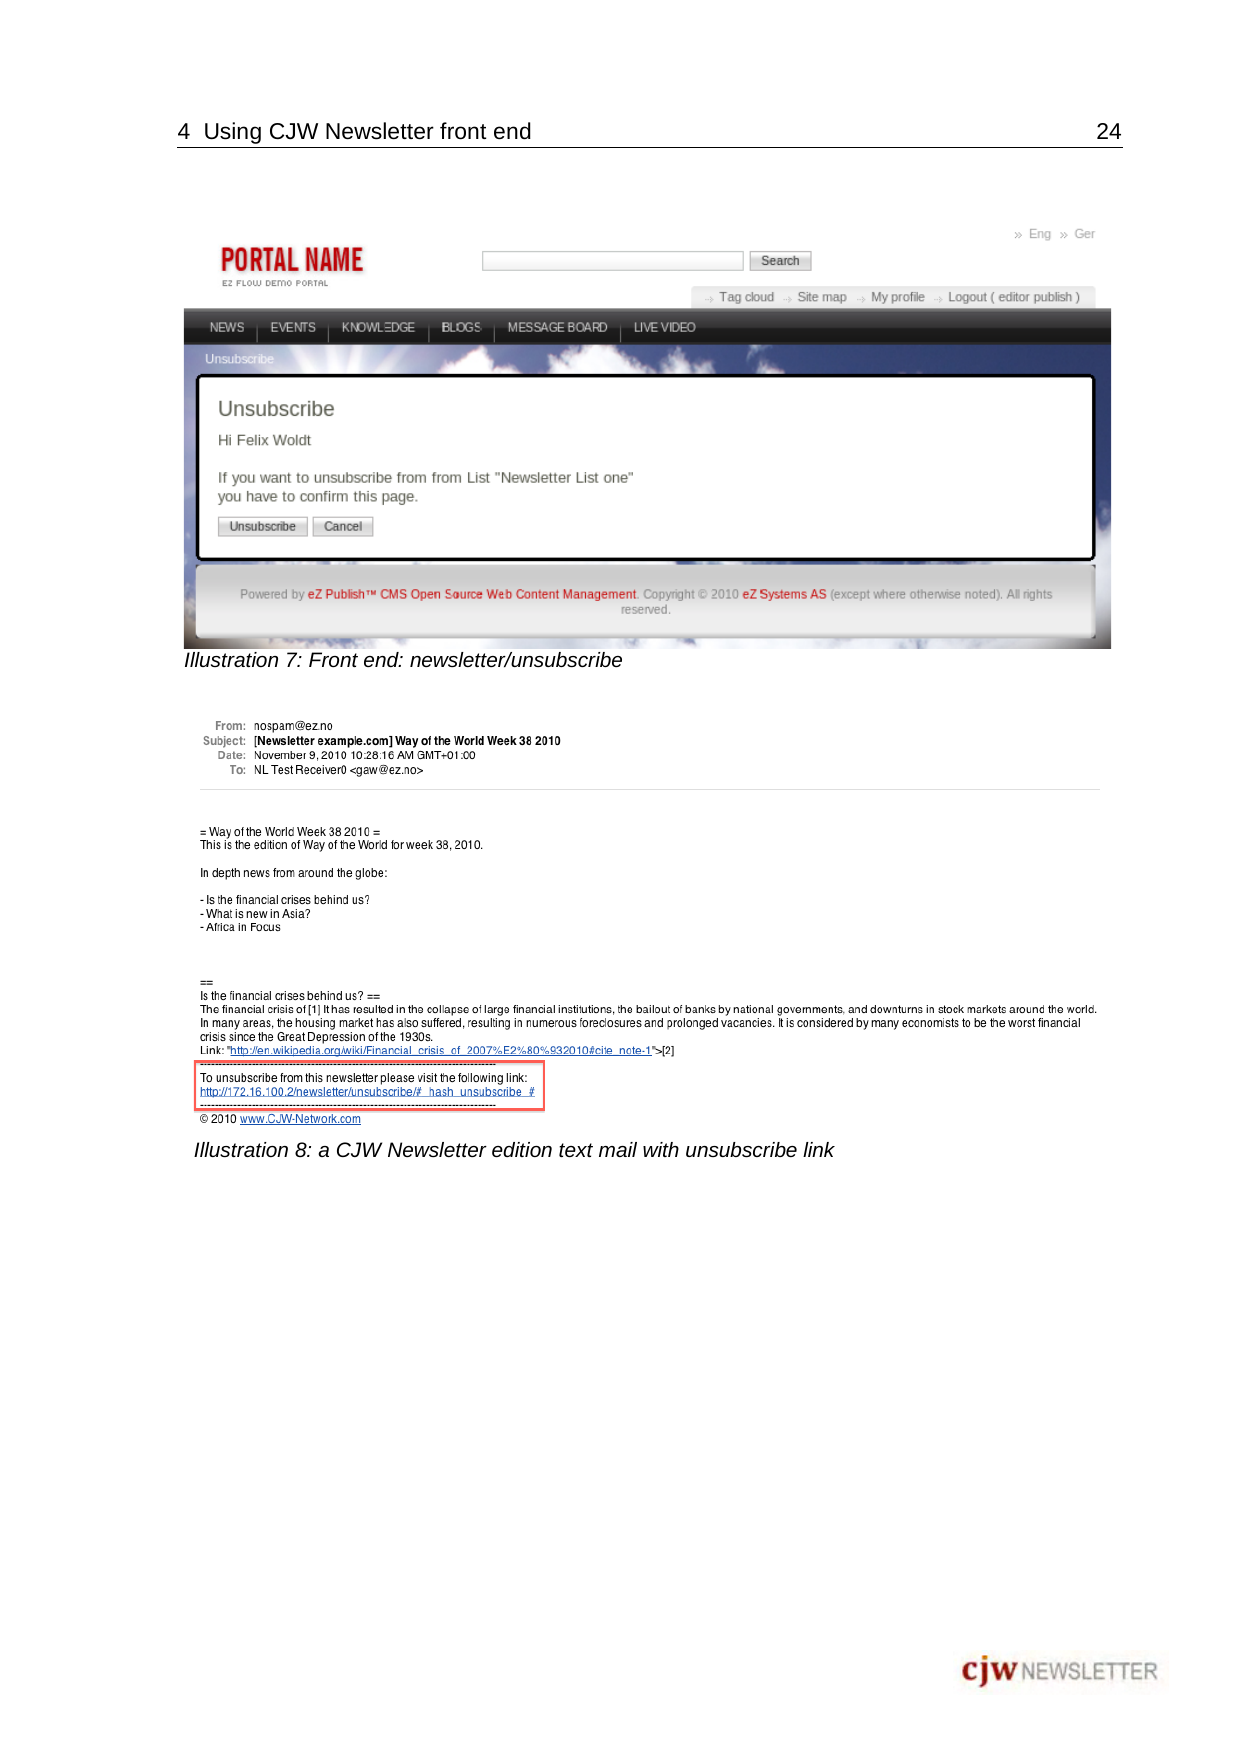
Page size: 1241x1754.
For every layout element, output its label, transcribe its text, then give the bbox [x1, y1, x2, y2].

text Illustration 7: Front end: newsletter/unsubscribe [184, 649, 1111, 672]
text Illustration 8: a CJW Newsletter edition text mail with unsubscribe link [194, 1139, 1106, 1162]
picture [953, 1650, 1170, 1695]
picture [193, 711, 1106, 1139]
picture [183, 223, 1112, 649]
